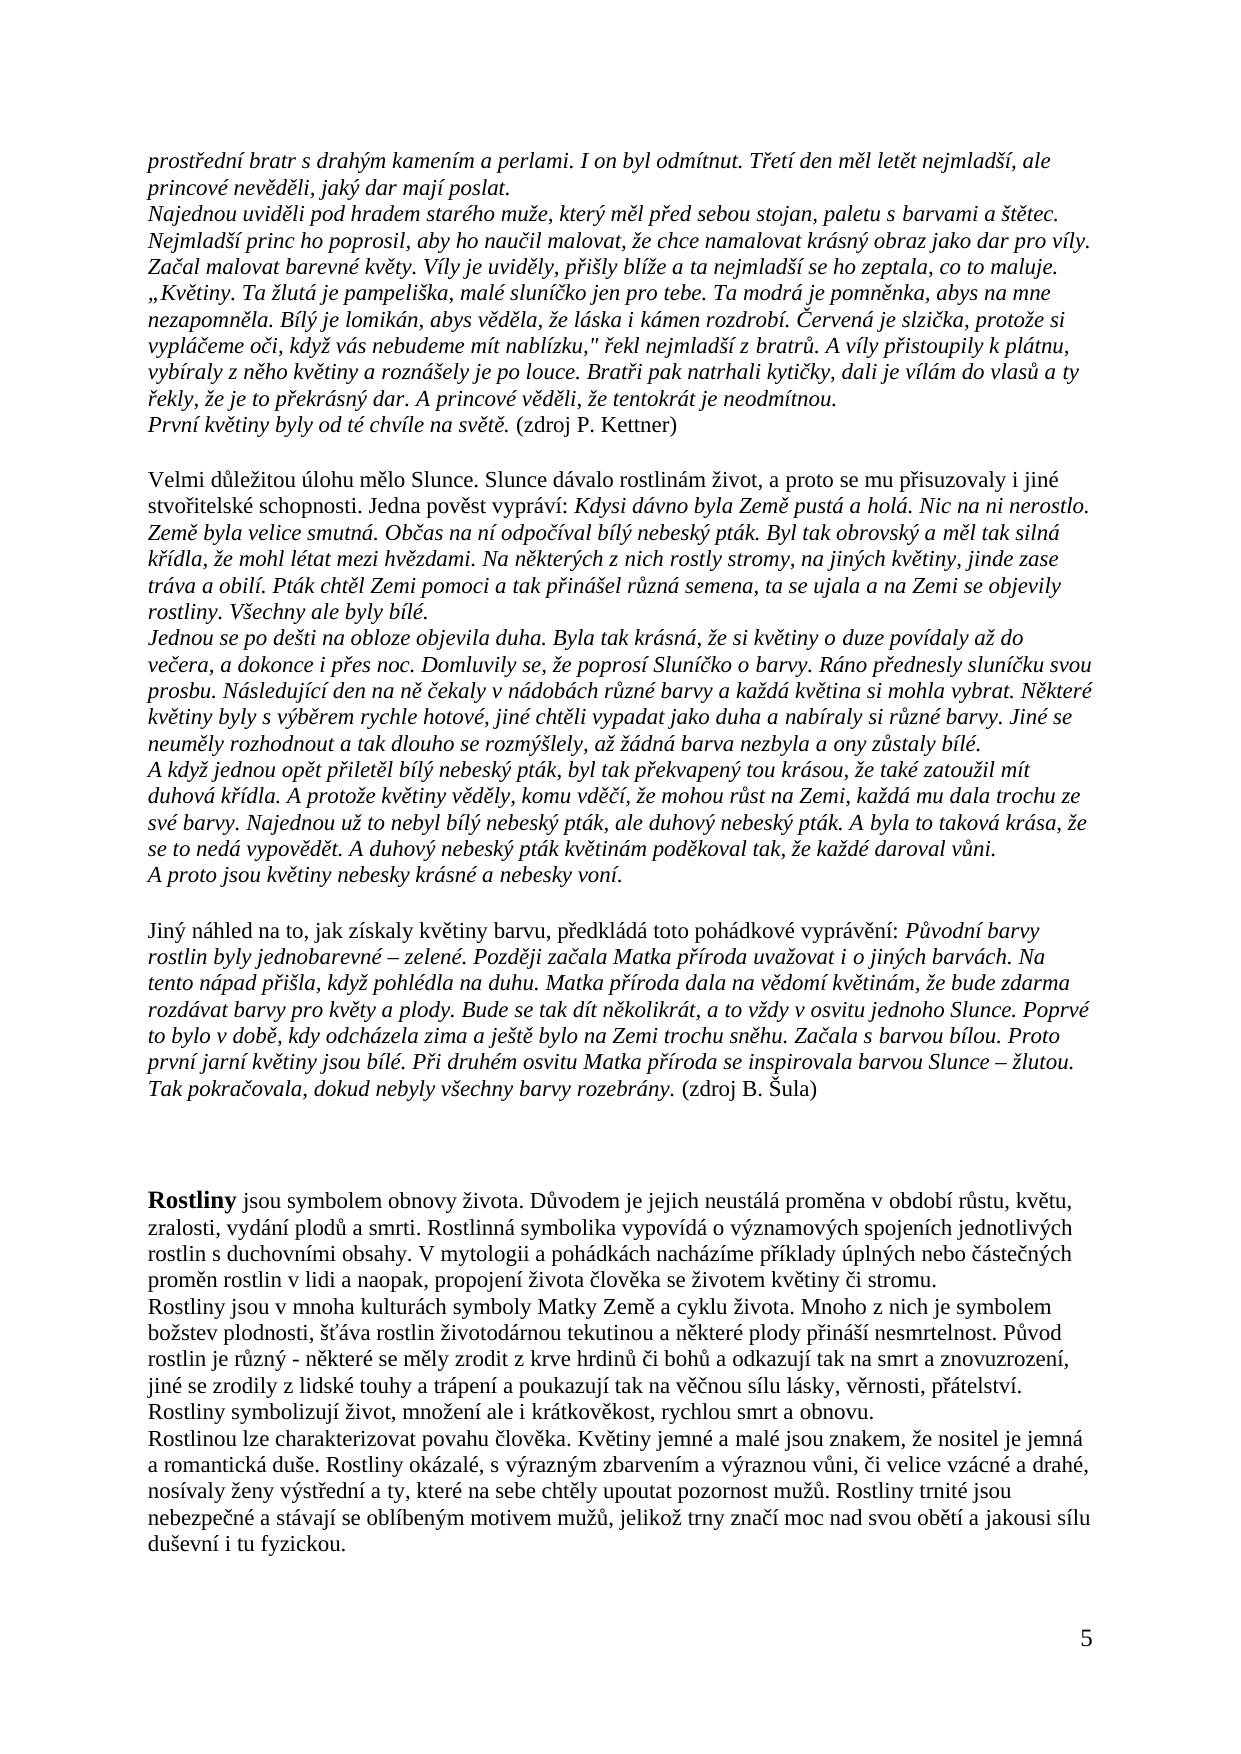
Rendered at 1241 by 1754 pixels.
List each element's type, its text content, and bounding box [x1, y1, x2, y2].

text Rostlinou lze charakterizovat povahu člověka. Květiny jemné a malé jsou znakem, že nositel je jemná a romantická duše. Rostliny okázalé, s výrazným zbarvením a výraznou vůni, či velice vzácné a drahé, nosívaly ženy výstřední a ty, které na sebe chtěly upoutat pozornost mužů. Rostliny trnité jsou nebezpečné a stávají se oblíbeným motivem mužů, jelikož trny značí moc nad svou obětí a jakousi sílu duševní i tu fyzickou. [148, 1424, 1093, 1556]
text Jednou se po dešti na obloze objevila duha. Byla tak krásná, že si květiny o duze povídaly až do večera, a dokonce i přes noc. Domluvily se, že poprosí Sluníčko o barvy. Ráno přednesly sluníčku svou prosbu. Následující den na ně čekaly v nádobách různé barvy a každá květina si mohla vybrat. Některé květiny byly s výběrem rychle hotové, jiné chtěli vypadat jako duha a nabíraly si různé barvy. Jiné se neuměly rozhodnout a tak dlouho se rozmýšlely, až žádná barva nezbyla a ony zůstaly bílé. [148, 624, 1093, 756]
text Začal malovat barevné květy. Víly je uviděly, přišly blíže a ta nejmladší se ho zeptala, co to maluje. „Květiny. Ta žlutá je pampeliška, malé sluníčko jen pro tebe. Ta modrá je pomněnka, abys na mne nezapomněla. Bílý je lomikán, abys věděla, že láska i kámen rozdrobí. Červená je slzička, protože si vypláčeme oči, když vás nebudeme mít nablízku," řekl nejmladší z bratrů. A víly přistoupily k plátnu, vybíraly z něho květiny a roznášely je po louce. Bratři pak natrhali kytičky, dali je vílám do vlasů a ty řekly, že je to překrásný dar. A princové věděli, že tentokrát je neodmítnou. [148, 253, 1093, 411]
text prostřední bratr s drahým kamením a perlami. I on byl odmítnut. Třetí den měl letět nejmladší, ale princové nevěděli, jaký dar mají poslat. [148, 148, 1093, 200]
text Najednou uviděli pod hradem starého muže, který měl před sebou stojan, paletu s barvami a štětec. Nejmladší princ ho poprosil, aby ho naučil malovat, že chce namalovat krásný obraz jako dar pro víly. [148, 200, 1093, 253]
text Jiný náhled na to, jak získaly květiny barvu, předkládá toto pohádkové vyprávění: Původní barvy rostlin byly jednobarevné – zelené. Později začala Matka příroda uvažovat i o jiných barvách. Na tento nápad přišla, když pohlédla na duhu. Matka příroda dala na vědomí květinám, že bude zdarma rozdávat barvy pro květy a plody. Bude se tak dít několikrát, a to vždy v osvitu jednoho Slunce. Poprvé to bylo v době, kdy odcházela zima a ještě bylo na Zemi trochu sněhu. Začala s barvou bílou. Proto první jarní květiny jsou bílé. Při druhém osvitu Matka příroda se inspirovala barvou Slunce – žlutou. Tak pokračovala, dokud nebyly všechny barvy rozebrány. (zdroj B. Šula) [148, 917, 1093, 1101]
text A proto jsou květiny nebesky krásné a nebesky voní. [148, 862, 1093, 888]
text A když jednou opět přiletěl bílý nebeský pták, byl tak překvapený tou krásou, že také zatoužil mít duhová křídla. A protože květiny věděly, komu vděčí, že mohou růst na Zemi, každá mu dala trochu ze své barvy. Najednou už to nebyl bílý nebeský pták, ale duhový nebeský pták. A byla to taková krása, že se to nedá vypovědět. A duhový nebeský pták květinám poděkoval tak, že každé daroval vůni. [148, 756, 1093, 862]
text Rostliny symbolizují život, množení ale i krátkověkost, rychlou smrt a obnovu. [148, 1398, 1093, 1424]
text Rostliny jsou symbolem obnovy života. Důvodem je jejich neustálá proměna v období růstu, květu, zralosti, vydání plodů a smrti. Rostlinná symbolika vypovídá o významových spojeních jednotlivých rostlin s duchovními obsahy. V mytologii a pohádkách nacházíme příklady úplných nebo částečných proměn rostlin v lidi a naopak, propojení života člověka se životem květiny či stromu. [148, 1185, 1093, 1293]
text Velmi důležitou úlohu mělo Slunce. Slunce dávalo rostlinám život, a proto se mu přisuzovaly i jiné stvořitelské schopnosti. Jedna pověst vypráví: Kdysi dávno byla Země pustá a holá. Nic na ni nerostlo. Země byla velice smutná. Občas na ní odpočíval bílý nebeský pták. Byl tak obrovský a měl tak silná křídla, že mohl létat mezi hvězdami. Na některých z nich rostly stromy, na jiných květiny, jinde zase tráva a obilí. Pták chtěl Zemi pomoci a tak přinášel různá semena, ta se ujala a na Zemi se objevily rostliny. Všechny ale byly bílé. [148, 466, 1093, 624]
text První květiny byly od té chvíle na světě. (zdroj P. Kettner) [148, 411, 1093, 437]
text Rostliny jsou v mnoha kulturách symboly Matky Země a cyklu života. Mnoho z nich je symbolem božstev plodnosti, šťáva rostlin životodárnou tekutinou a některé plody přináší nesmrtelnost. Původ rostlin je různý - některé se měly zrodit z krve hrdinů či bohů a odkazují tak na smrt a znovuzrození, jiné se zrodily z lidské touhy a trápení a poukazují tak na věčnou sílu lásky, věrnosti, přátelství. [148, 1293, 1093, 1398]
